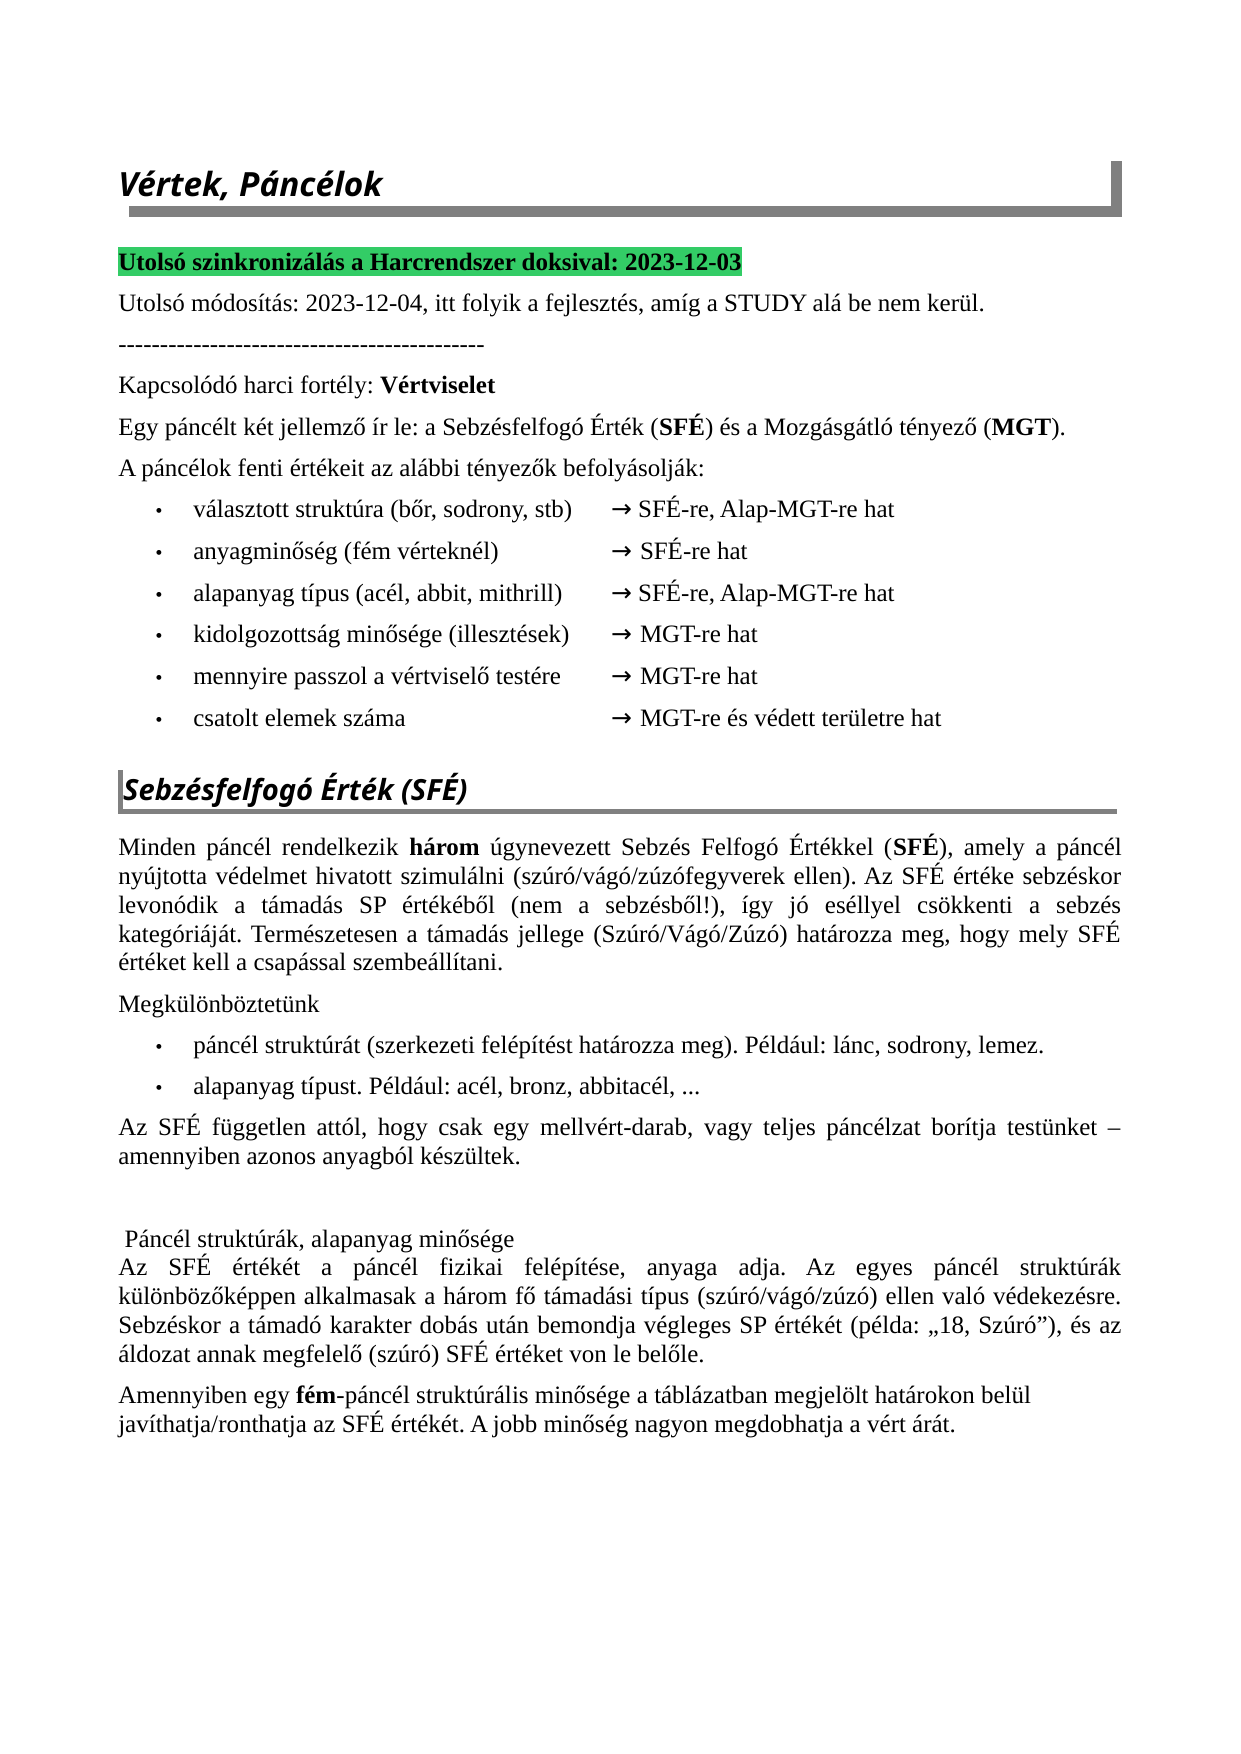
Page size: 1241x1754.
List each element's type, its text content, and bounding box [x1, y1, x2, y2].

list mennyire passzol a vértviselő testére → MGT-re hat [156, 661, 1122, 691]
text Megkülönböztetünk [118, 989, 1122, 1017]
text Páncél struktúrák, alapanyag minősége [118, 1224, 1122, 1252]
subtitle Vértek, Páncélok [118, 161, 1111, 206]
subtitle Sebzésfelfogó Érték (SFÉ) [123, 770, 1122, 809]
list páncél struktúrát (szerkezeti felépítést határozza meg). Például: lánc, sodrony, lemez. [156, 1030, 1122, 1059]
list választott struktúra (bőr, sodrony, stb) → SFÉ-re, Alap-MGT-re hat [156, 494, 1122, 523]
list alapanyag típust. Például: acél, bronz, abbitacél, ... [156, 1071, 1122, 1100]
text Minden páncél rendelkezik három úgynevezett Sebzés Felfogó Értékkel (SFÉ), amely a páncél nyújtotta védelmet hivatott szimulálni (szúró/vágó/zúzófegyverek ellen). Az SFÉ értéke sebzéskor levonódik a támadás SP értékéből (nem a sebzésből!), így jó eséllyel csökkenti a sebzés kategóriáját. Természetesen a támadás jellege (Szúró/Vágó/Zúzó) határozza meg, hogy mely SFÉ értéket kell a csapással szembeállítani. [118, 832, 1122, 976]
text Kapcsolódó harci fortély: Vértviselet [118, 371, 1122, 399]
text Utolsó szinkronizálás a Harcrendszer doksival: 2023-12-03 [118, 247, 1122, 276]
text -------------------------------------------- [118, 329, 1122, 358]
list csatolt elemek száma → MGT-re és védett területre hat [156, 703, 1122, 732]
text Az SFÉ független attól, hogy csak egy mellvért-darab, vagy teljes páncélzat borítja testünket – amennyiben azonos anyagból készültek. [118, 1112, 1122, 1170]
text Utolsó módosítás: 2023-12-04, itt folyik a fejlesztés, amíg a STUDY alá be nem kerül. [118, 288, 1122, 317]
text Egy páncélt két jellemző ír le: a Sebzésfelfogó Érték (SFÉ) és a Mozgásgátló tényező (MGT). [118, 412, 1122, 441]
list anyagminőség (fém vérteknél) → SFÉ-re hat [156, 536, 1122, 565]
list alapanyag típus (acél, abbit, mithrill) → SFÉ-re, Alap-MGT-re hat [156, 578, 1122, 607]
text Amennyiben egy fém-páncél struktúrális minősége a táblázatban megjelölt határokon belül javíthatja/ronthatja az SFÉ értékét. A jobb minőség nagyon megdobhatja a vért árát. [118, 1380, 1122, 1437]
text A páncélok fenti értékeit az alábbi tényezők befolyásolják: [118, 453, 1122, 482]
list kidolgozottság minősége (illesztések) → MGT-re hat [156, 619, 1122, 649]
text Az SFÉ értékét a páncél fizikai felépítése, anyaga adja. Az egyes páncél struktúrák különbözőképpen alkalmasak a három fő támadási típus (szúró/vágó/zúzó) ellen való védekezésre. Sebzéskor a támadó karakter dobás után bemondja végleges SP értékét (példa: „18, Szúró”), és az áldozat annak megfelelő (szúró) SFÉ értéket von le belőle. [118, 1252, 1122, 1367]
